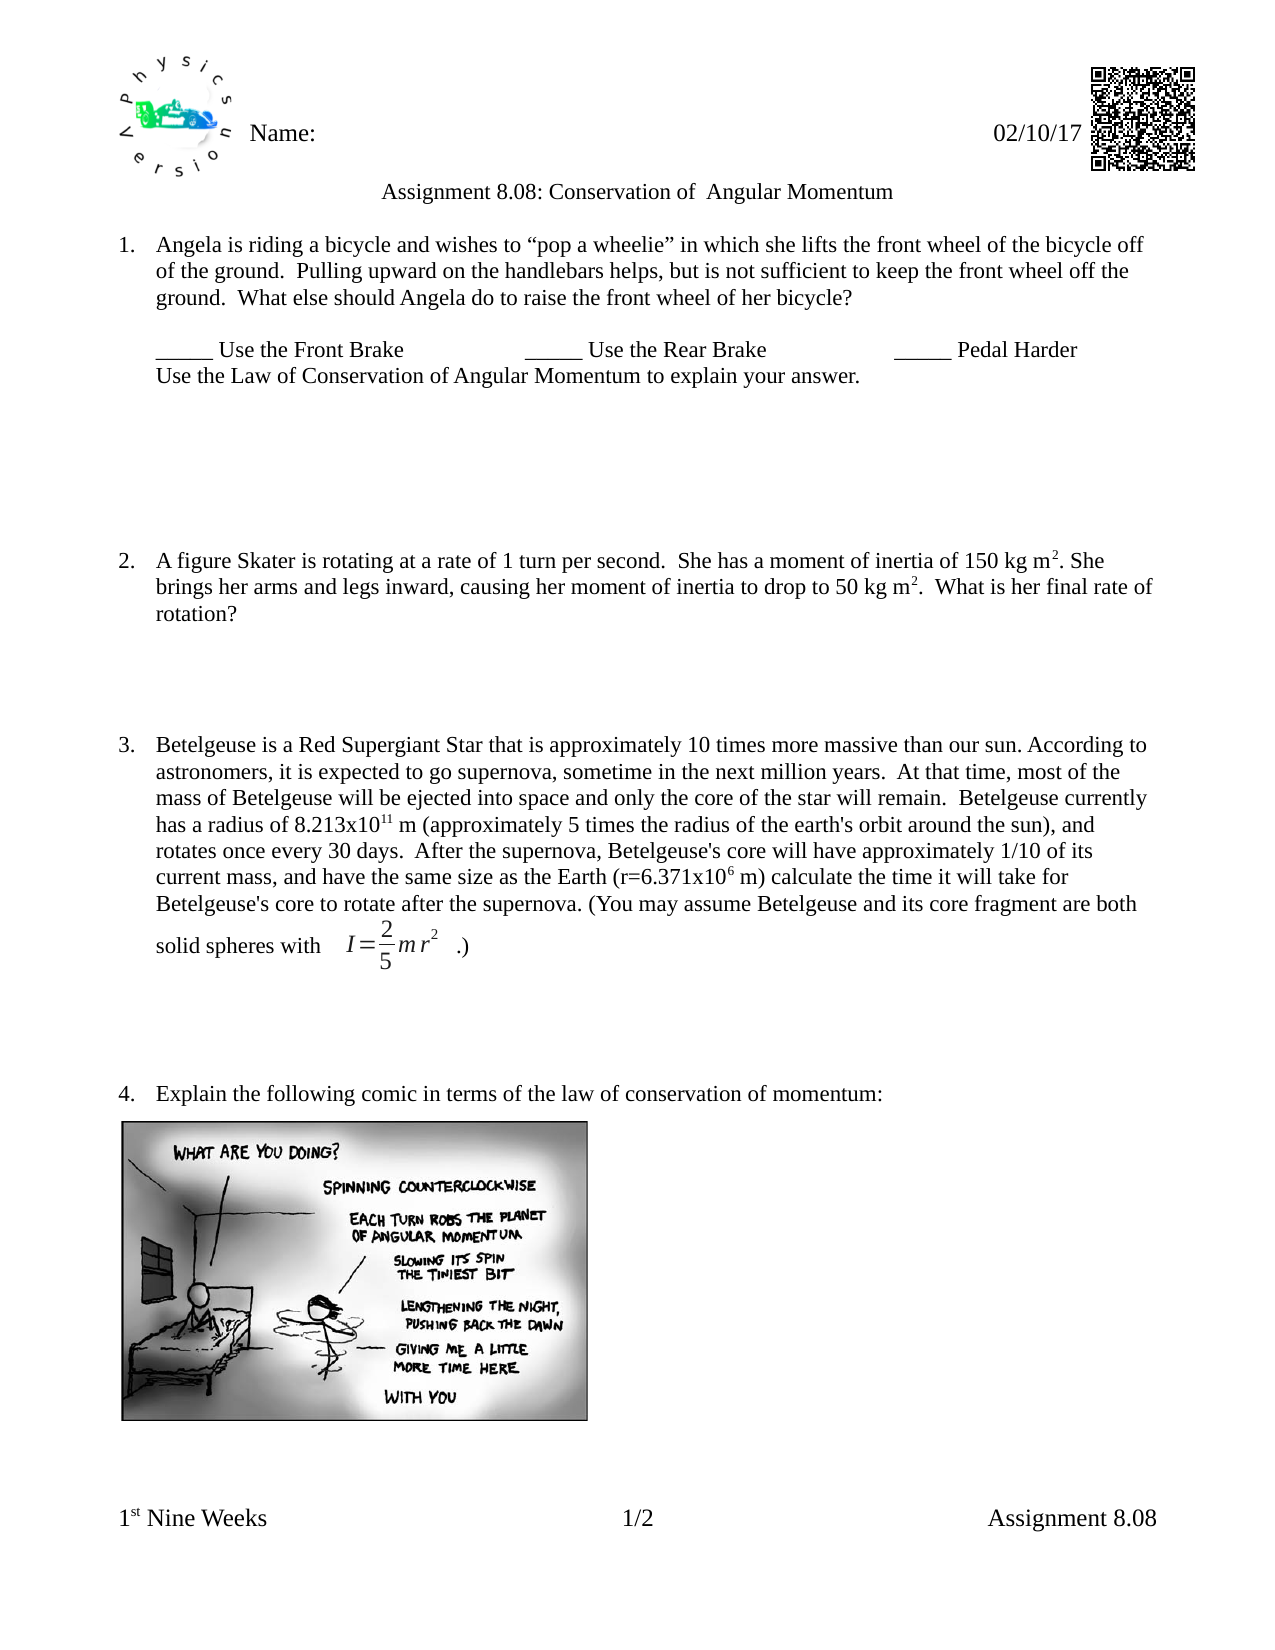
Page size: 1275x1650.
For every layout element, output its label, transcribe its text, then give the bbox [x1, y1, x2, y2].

list A figure Skater is rotating at a rate of 1 turn per second. She has a moment of inertia of 150 kg m2. She brings her arms and legs inward, causing her moment of inertia to drop to 50 kg m2. What is her final rate of rotation? [118, 547, 1157, 626]
text Assignment 8.08: Conservation of Angular Momentum [118, 176, 1157, 204]
list _____ Use the Front Brake _____ Use the Rear Brake _____ Pedal Harder [118, 336, 1157, 363]
picture [121, 1121, 588, 1421]
list Explain the following comic in terms of the law of conservation of momentum: [118, 1080, 1157, 1107]
picture [1082, 58, 1203, 179]
list Betelgeuse is a Red Supergiant Star that is approximately 10 times more massive than our sun. According to astronomers, it is expected to go supernova, sometime in the next million years. At that time, most of the mass of Betelgeuse will be ejected into space and only the core of the star will remain. Betelgeuse currently has a radius of 8.213x1011 m (approximately 5 times the radius of the earth's orbit around the sun), and rotates once every 30 days. After the supernova, Betelgeuse's core will have approximately 1/10 of its current mass, and have the same size as the Earth (r=6.371x106 m) calculate the time it will take for Betelgeuse's core to rotate after the supernova. (You may assume Betelgeuse and its core fragment are both solid spheres with .) [118, 732, 1157, 975]
picture [119, 56, 232, 177]
list Angela is riding a bicycle and wishes to “pop a wheelie” in which she lifts the front wheel of the bicycle off of the ground. Pulling upward on the handlebars helps, but is not sufficient to keep the front wheel off the ground. What else should Angela do to raise the front wheel of her bicycle? [118, 231, 1157, 310]
list Use the Law of Conservation of Angular Momentum to explain your answer. [118, 363, 1157, 389]
